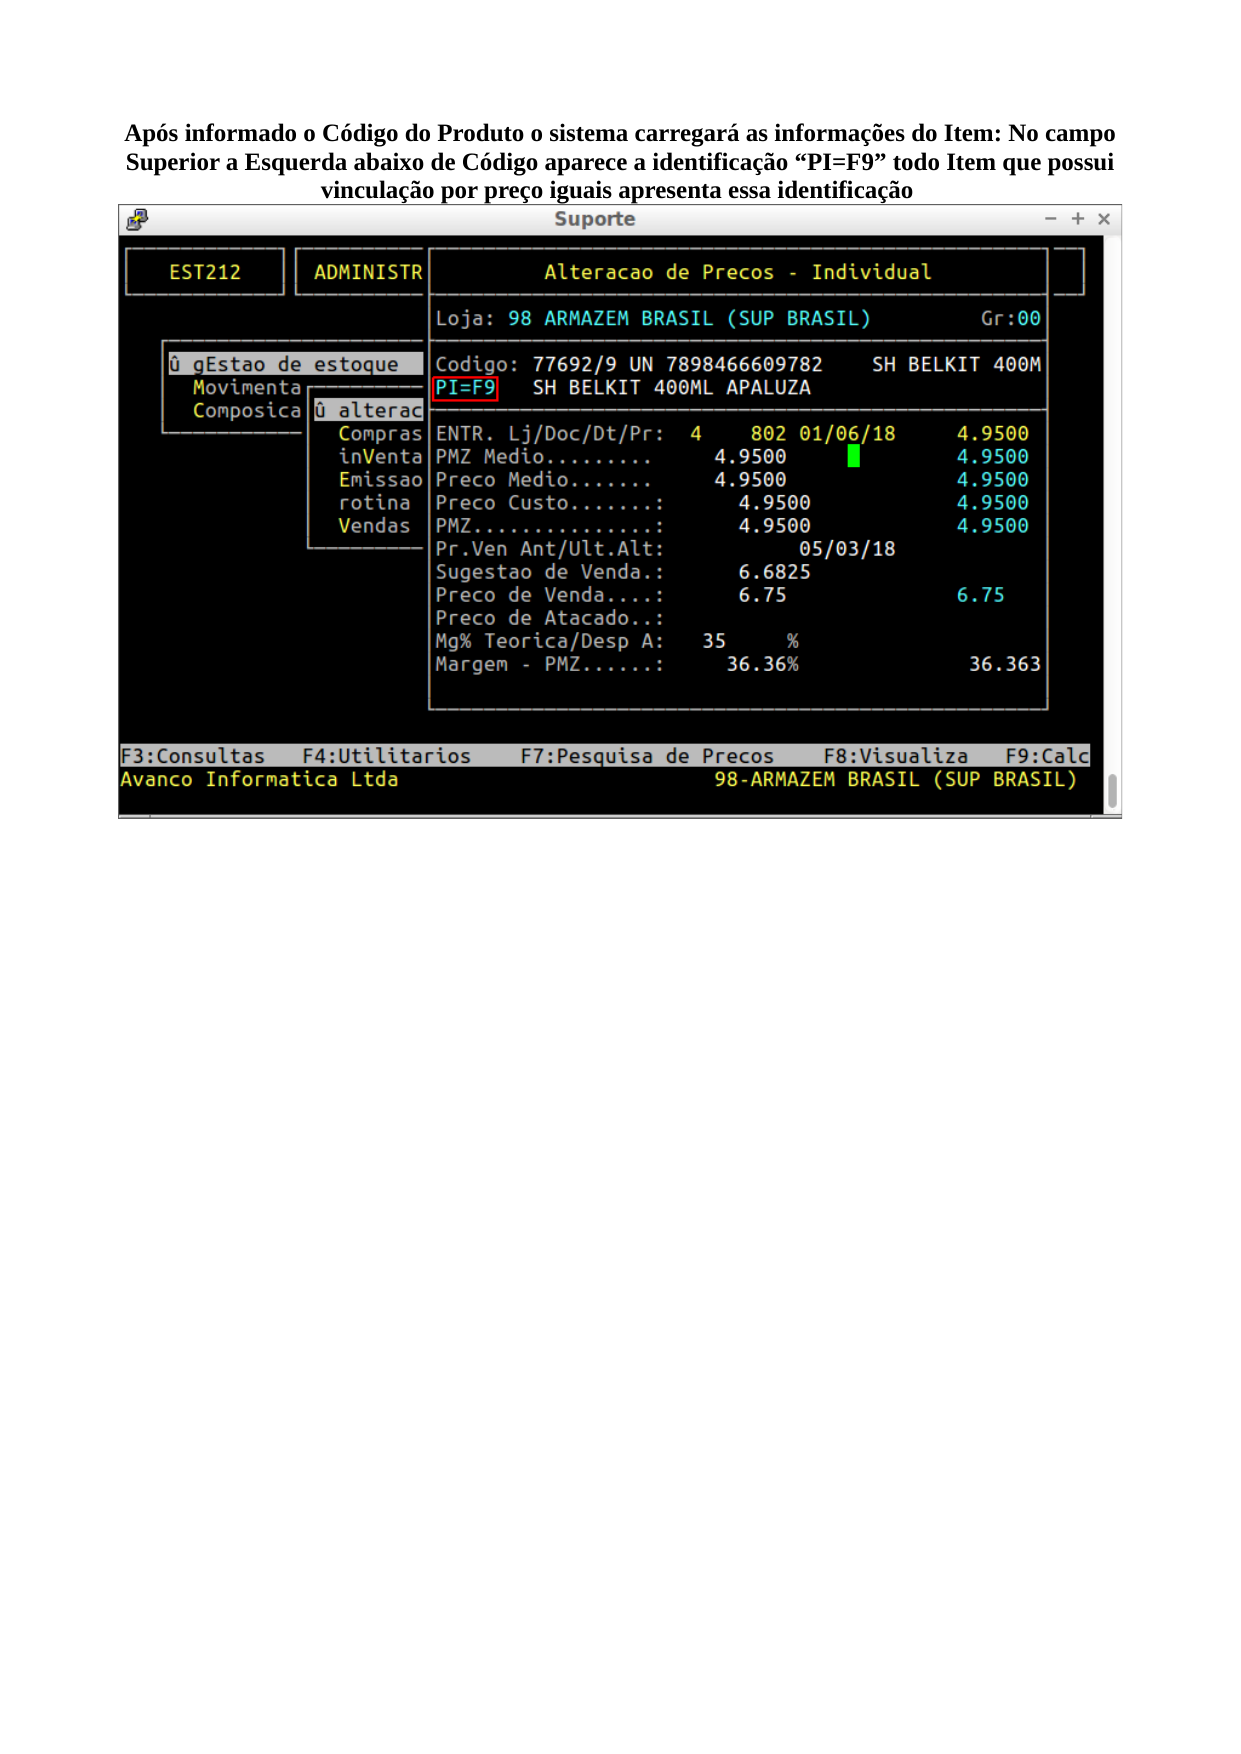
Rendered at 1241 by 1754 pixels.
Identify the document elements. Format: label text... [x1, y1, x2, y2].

picture [118, 204, 1123, 819]
text Após informado o Código do Produto o sistema carregará as informações do Item: No campo Superior a Esquerda abaixo de Código aparece a identificação “PI=F9” todo Item que possui vinculação por preço iguais apresenta essa identificação [118, 118, 1122, 204]
